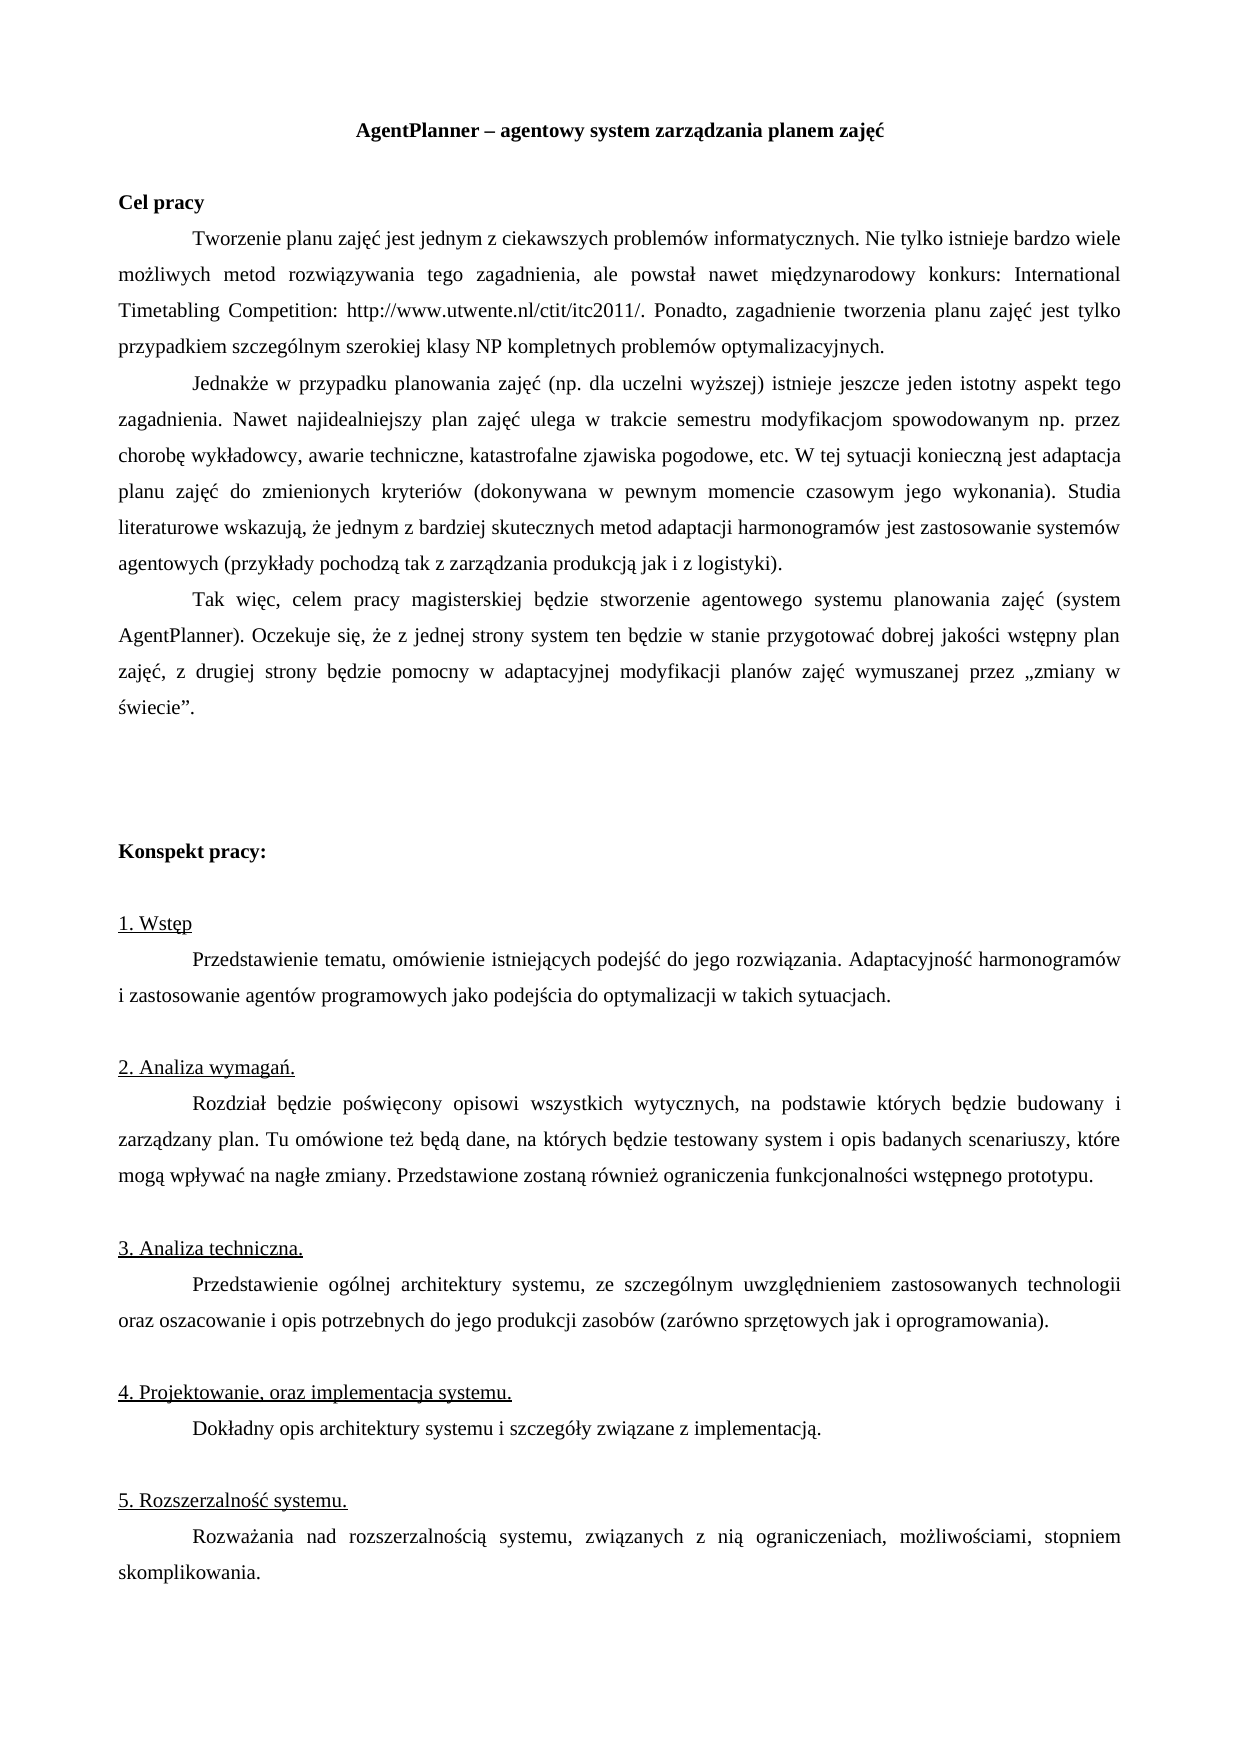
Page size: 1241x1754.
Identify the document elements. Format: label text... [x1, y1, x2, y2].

text 2. Analiza wymagań. [118, 1055, 1122, 1079]
text 1. Wstęp [118, 911, 1122, 935]
text Cel pracy [118, 190, 1122, 214]
text Tworzenie planu zajęć jest jednym z ciekawszych problemów informatycznych. Nie tylko istnieje bardzo wiele możliwych metod rozwiązywania tego zagadnienia, ale powstał nawet międzynarodowy konkurs: International Timetabling Competition: http://www.utwente.nl/ctit/itc2011/. Ponadto, zagadnienie tworzenia planu zajęć jest tylko przypadkiem szczególnym szerokiej klasy NP kompletnych problemów optymalizacyjnych. [118, 226, 1122, 358]
text 4. Projektowanie, oraz implementacja systemu. [118, 1379, 1122, 1404]
text Przedstawienie tematu, omówienie istniejących podejść do jego rozwiązania. Adaptacyjność harmonogramów i zastosowanie agentów programowych jako podejścia do optymalizacji w takich sytuacjach. [118, 947, 1122, 1007]
text Tak więc, celem pracy magisterskiej będzie stworzenie agentowego systemu planowania zajęć (system AgentPlanner). Oczekuje się, że z jednej strony system ten będzie w stanie przygotować dobrej jakości wstępny plan zajęć, z drugiej strony będzie pomocny w adaptacyjnej modyfikacji planów zajęć wymuszanej przez „zmiany w świecie”. [118, 587, 1122, 719]
text Jednakże w przypadku planowania zajęć (np. dla uczelni wyższej) istnieje jeszcze jeden istotny aspekt tego zagadnienia. Nawet najidealniejszy plan zajęć ulega w trakcie semestru modyfikacjom spowodowanym np. przez chorobę wykładowcy, awarie techniczne, katastrofalne zjawiska pogodowe, etc. W tej sytuacji konieczną jest adaptacja planu zajęć do zmienionych kryteriów (dokonywana w pewnym momencie czasowym jego wykonania). Studia literaturowe wskazują, że jednym z bardziej skutecznych metod adaptacji harmonogramów jest zastosowanie systemów agentowych (przykłady pochodzą tak z zarządzania produkcją jak i z logistyki). [118, 370, 1122, 575]
text Rozważania nad rozszerzalnością systemu, związanych z nią ograniczeniach, możliwościami, stopniem skomplikowania. [118, 1524, 1122, 1584]
text Rozdział będzie poświęcony opisowi wszystkich wytycznych, na podstawie których będzie budowany i zarządzany plan. Tu omówione też będą dane, na których będzie testowany system i opis badanych scenariuszy, które mogą wpływać na nagłe zmiany. Przedstawione zostaną również ograniczenia funkcjonalności wstępnego prototypu. [118, 1091, 1122, 1187]
text Konspekt pracy: [118, 839, 1122, 863]
text Przedstawienie ogólnej architektury systemu, ze szczególnym uwzględnieniem zastosowanych technologii oraz oszacowanie i opis potrzebnych do jego produkcji zasobów (zarówno sprzętowych jak i oprogramowania). [118, 1271, 1122, 1332]
text 3. Analiza techniczna. [118, 1235, 1122, 1259]
text AgentPlanner – agentowy system zarządzania planem zajęć [118, 118, 1122, 142]
text Dokładny opis architektury systemu i szczegóły związane z implementacją. [118, 1416, 1122, 1440]
text 5. Rozszerzalność systemu. [118, 1488, 1122, 1512]
